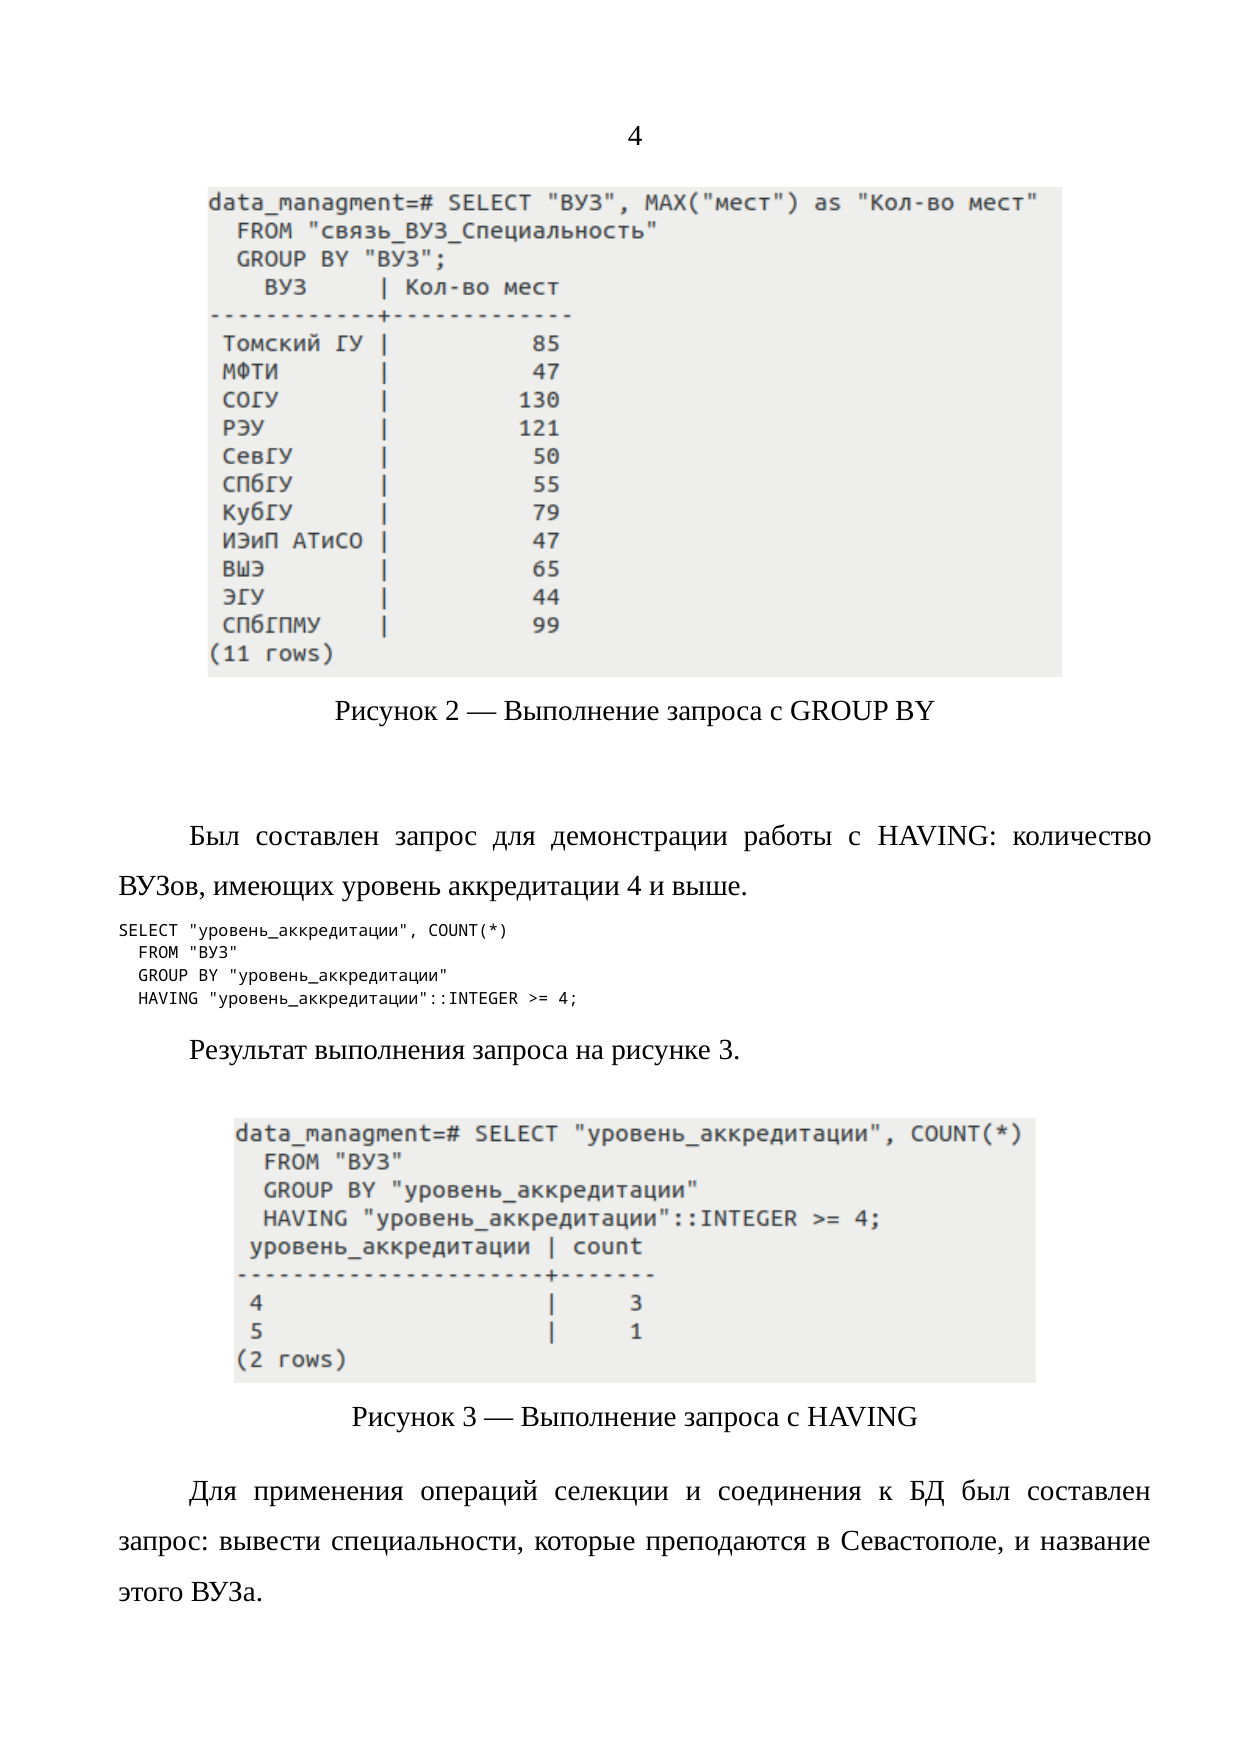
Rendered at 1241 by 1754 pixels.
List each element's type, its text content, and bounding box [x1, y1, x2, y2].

text FROM "ВУЗ" [118, 941, 1152, 964]
text HAVING "уровень_аккредитации"::INTEGER >= 4; [118, 987, 1152, 1009]
picture [207, 187, 1063, 677]
text GROUP BY "уровень_аккредитации" [118, 964, 1152, 987]
text Результат выполнения запроса на рисунке 3. [118, 1032, 1152, 1066]
text Рисунок 3 — Выполнение запроса с HAVING [234, 1383, 1036, 1433]
text Для применения операций селекции и соединения к БД был составлен запрос: вывести специальности, которые преподаются в Севастополе, и название этого ВУЗа. [118, 1473, 1152, 1607]
picture [234, 1118, 1036, 1383]
text SELECT "уровень_аккредитации", COUNT(*) [118, 918, 1152, 941]
text Рисунок 2 — Выполнение запроса с GROUP BY [208, 677, 1062, 727]
text Был составлен запрос для демонстрации работы с HAVING: количество ВУЗов, имеющих уровень аккредитации 4 и выше. [118, 818, 1152, 902]
